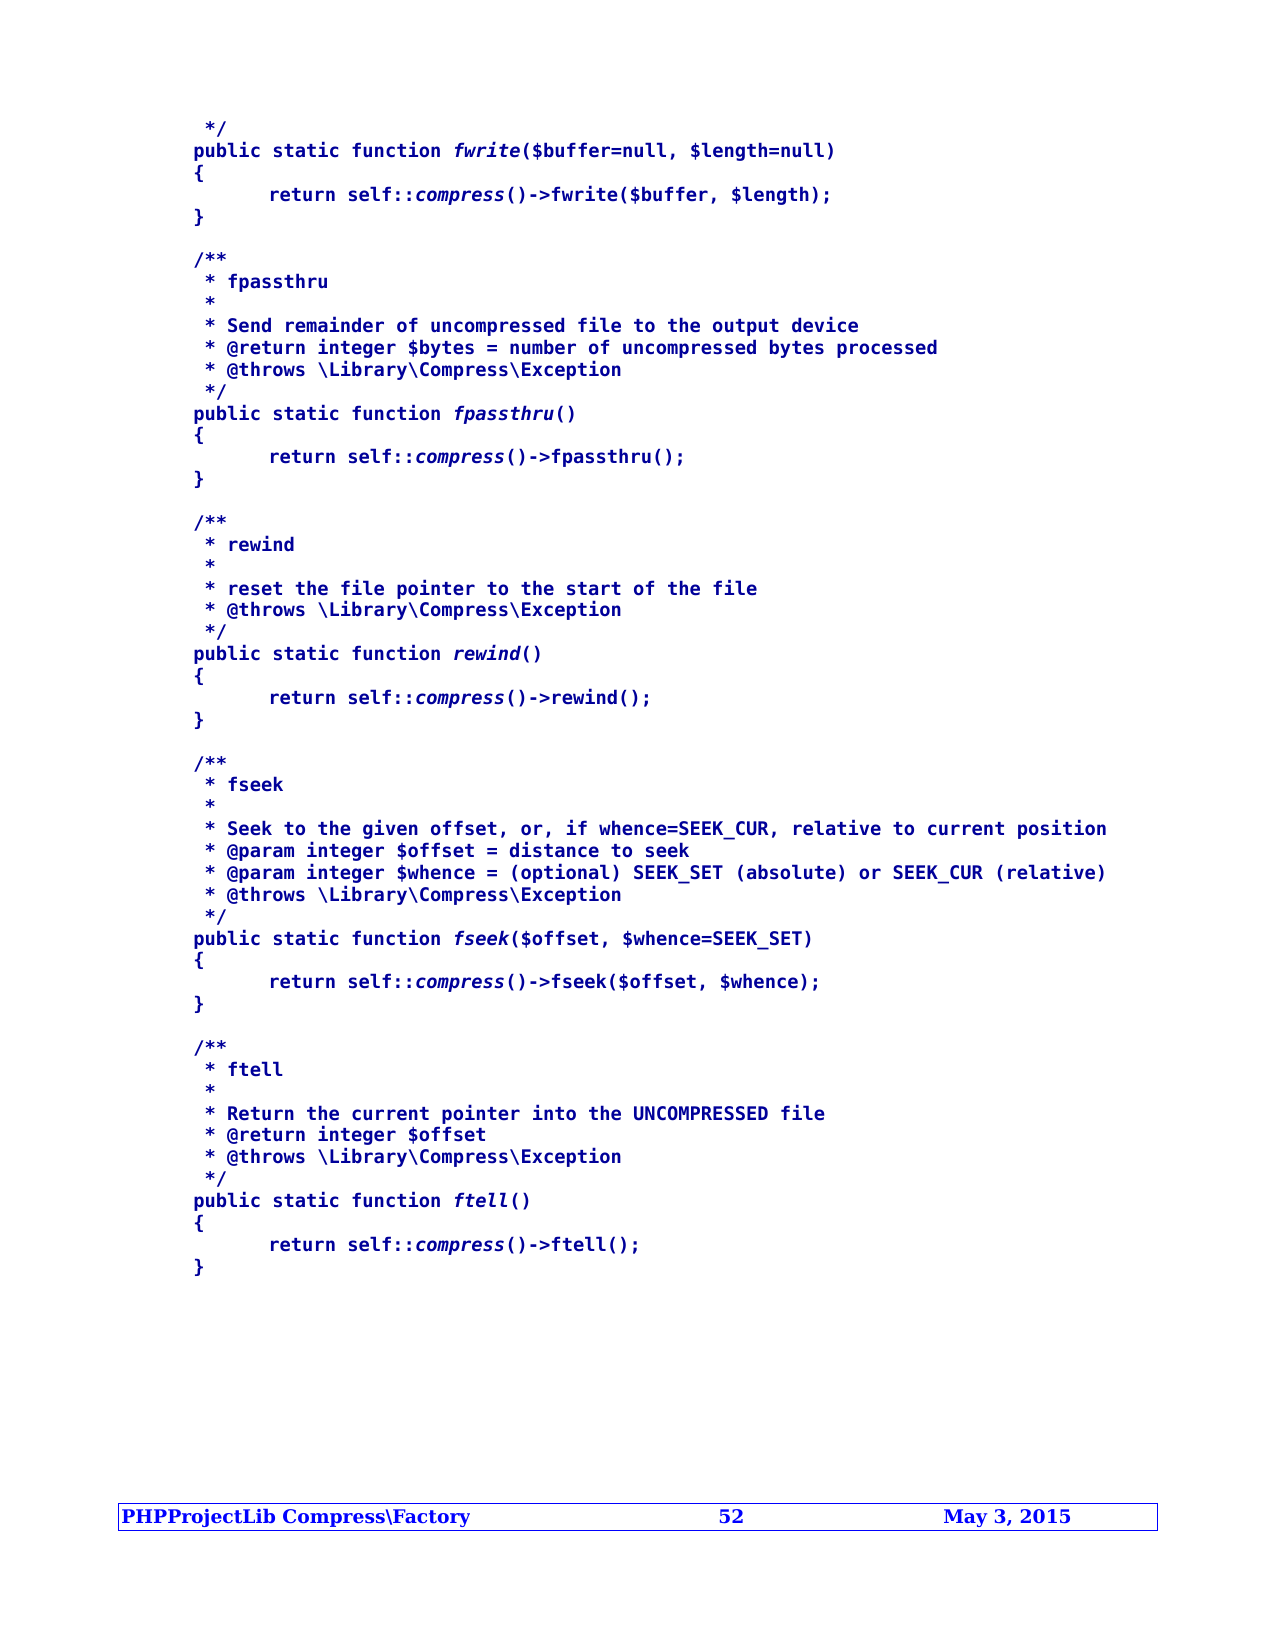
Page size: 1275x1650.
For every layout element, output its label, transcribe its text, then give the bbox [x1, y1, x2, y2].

text /** [118, 512, 1157, 534]
text */ [118, 118, 1157, 140]
text */ [118, 1168, 1157, 1190]
text public static function fseek($offset, $whence=SEEK_SET) [118, 927, 1157, 949]
text * @throws \Library\Compress\Exception [118, 599, 1157, 621]
text public static function ftell() [118, 1190, 1157, 1212]
text { [118, 665, 1157, 687]
text * Return the current pointer into the UNCOMPRESSED file [118, 1102, 1157, 1124]
text * [118, 293, 1157, 315]
text */ [118, 621, 1157, 643]
text * @return integer $bytes = number of uncompressed bytes processed [118, 337, 1157, 359]
text } [118, 468, 1157, 490]
text { [118, 949, 1157, 971]
text * ftell [118, 1059, 1157, 1081]
text * fseek [118, 774, 1157, 796]
text /** [118, 752, 1157, 774]
text * rewind [118, 534, 1157, 556]
text * [118, 1081, 1157, 1102]
text /** [118, 1037, 1157, 1059]
text */ [118, 381, 1157, 402]
text * @param integer $whence = (optional) SEEK_SET (absolute) or SEEK_CUR (relative) [118, 862, 1157, 884]
text return self::compress()->fseek($offset, $whence); [118, 971, 1157, 993]
text * Seek to the given offset, or, if whence=SEEK_CUR, relative to current position [118, 818, 1157, 840]
text * Send remainder of uncompressed file to the output device [118, 315, 1157, 337]
text { [118, 424, 1157, 446]
text return self::compress()->rewind(); [118, 687, 1157, 709]
text * reset the file pointer to the start of the file [118, 577, 1157, 599]
text * @throws \Library\Compress\Exception [118, 884, 1157, 906]
text /** [118, 249, 1157, 271]
text */ [118, 906, 1157, 927]
text { [118, 1212, 1157, 1234]
text * @throws \Library\Compress\Exception [118, 1146, 1157, 1168]
text public static function fwrite($buffer=null, $length=null) [118, 140, 1157, 162]
text } [118, 993, 1157, 1015]
text } [118, 1256, 1157, 1277]
text public static function rewind() [118, 643, 1157, 665]
text * @return integer $offset [118, 1124, 1157, 1146]
text * [118, 796, 1157, 818]
text return self::compress()->ftell(); [118, 1234, 1157, 1256]
text return self::compress()->fwrite($buffer, $length); [118, 184, 1157, 206]
text return self::compress()->fpassthru(); [118, 446, 1157, 468]
text * @param integer $offset = distance to seek [118, 840, 1157, 862]
text { [118, 162, 1157, 184]
text } [118, 206, 1157, 227]
text * fpassthru [118, 271, 1157, 293]
text public static function fpassthru() [118, 402, 1157, 424]
text * [118, 556, 1157, 577]
text * @throws \Library\Compress\Exception [118, 359, 1157, 381]
text } [118, 709, 1157, 731]
